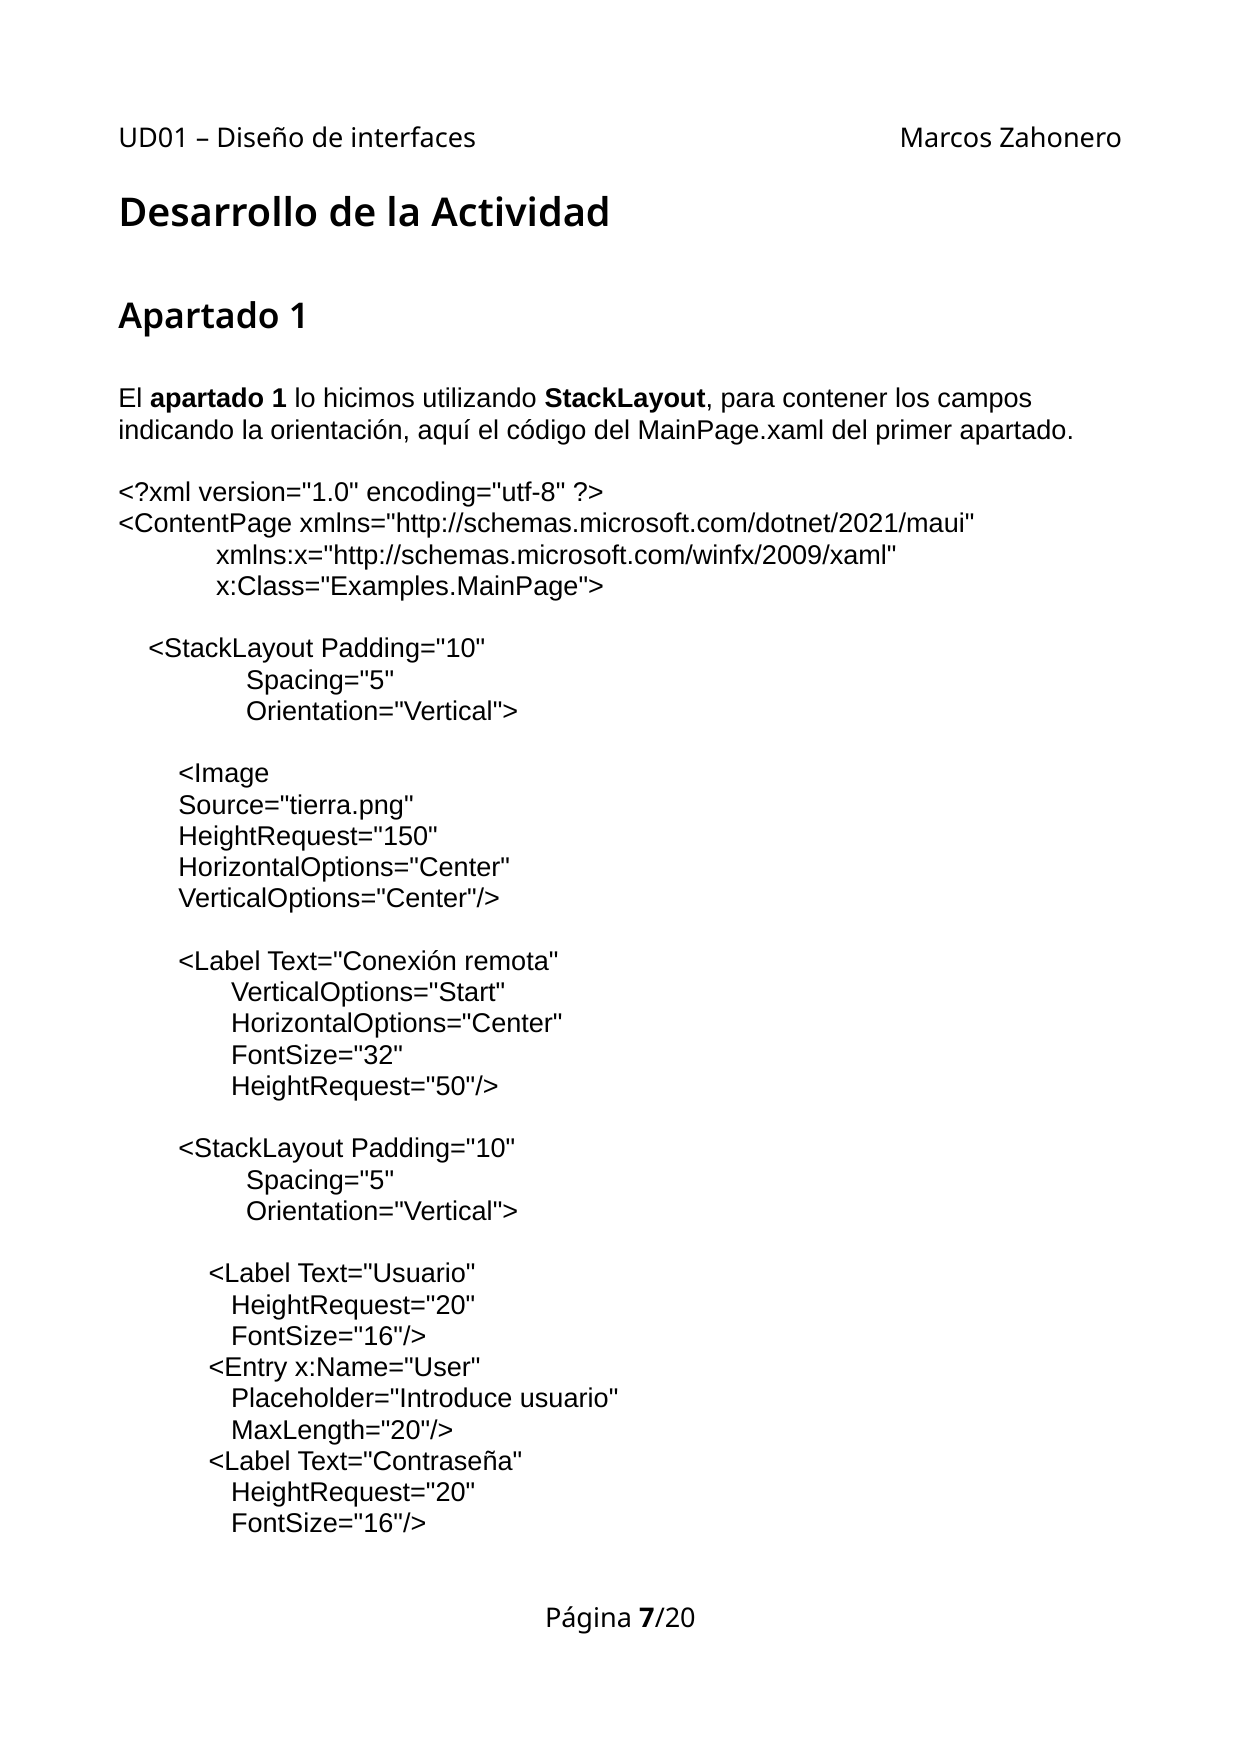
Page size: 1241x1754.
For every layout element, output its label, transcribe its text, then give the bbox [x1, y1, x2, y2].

text FontSize="32" [118, 1039, 1122, 1070]
text <Image [118, 757, 1122, 789]
text Spacing="5" [118, 664, 1122, 695]
text HeightRequest="20" [118, 1476, 1122, 1507]
subtitle Apartado 1 [118, 291, 1122, 339]
text Placeholder="Introduce usuario" [118, 1382, 1122, 1414]
subtitle Desarrollo de la Actividad [118, 184, 1122, 238]
text <StackLayout Padding="10" [118, 632, 1122, 664]
text MaxLength="20"/> [118, 1414, 1122, 1445]
text <StackLayout Padding="10" [118, 1132, 1122, 1164]
text HeightRequest="50"/> [118, 1070, 1122, 1101]
text <Label Text="Conexión remota" [118, 945, 1122, 976]
text HeightRequest="150" [118, 820, 1122, 851]
text Source="tierra.png" [118, 789, 1122, 820]
text VerticalOptions="Center"/> [118, 882, 1122, 914]
text VerticalOptions="Start" [118, 976, 1122, 1007]
text HorizontalOptions="Center" [118, 851, 1122, 882]
text Orientation="Vertical"> [118, 695, 1122, 726]
text HeightRequest="20" [118, 1289, 1122, 1320]
text FontSize="16"/> [118, 1507, 1122, 1539]
text <Entry x:Name="User" [118, 1351, 1122, 1382]
text <?xml version="1.0" encoding="utf-8" ?> [118, 476, 1122, 507]
text Orientation="Vertical"> [118, 1195, 1122, 1226]
text <Label Text="Usuario" [118, 1257, 1122, 1289]
text <ContentPage xmlns="http://schemas.microsoft.com/dotnet/2021/maui" [118, 507, 1122, 539]
text Spacing="5" [118, 1164, 1122, 1195]
text xmlns:x="http://schemas.microsoft.com/winfx/2009/xaml" [118, 539, 1122, 570]
text HorizontalOptions="Center" [118, 1007, 1122, 1039]
text El apartado 1 lo hicimos utilizando StackLayout, para contener los campos indicando la orientación, aquí el código del MainPage.xaml del primer apartado. [118, 382, 1122, 445]
text <Label Text="Contraseña" [118, 1445, 1122, 1476]
text x:Class="Examples.MainPage"> [118, 570, 1122, 601]
text FontSize="16"/> [118, 1320, 1122, 1351]
